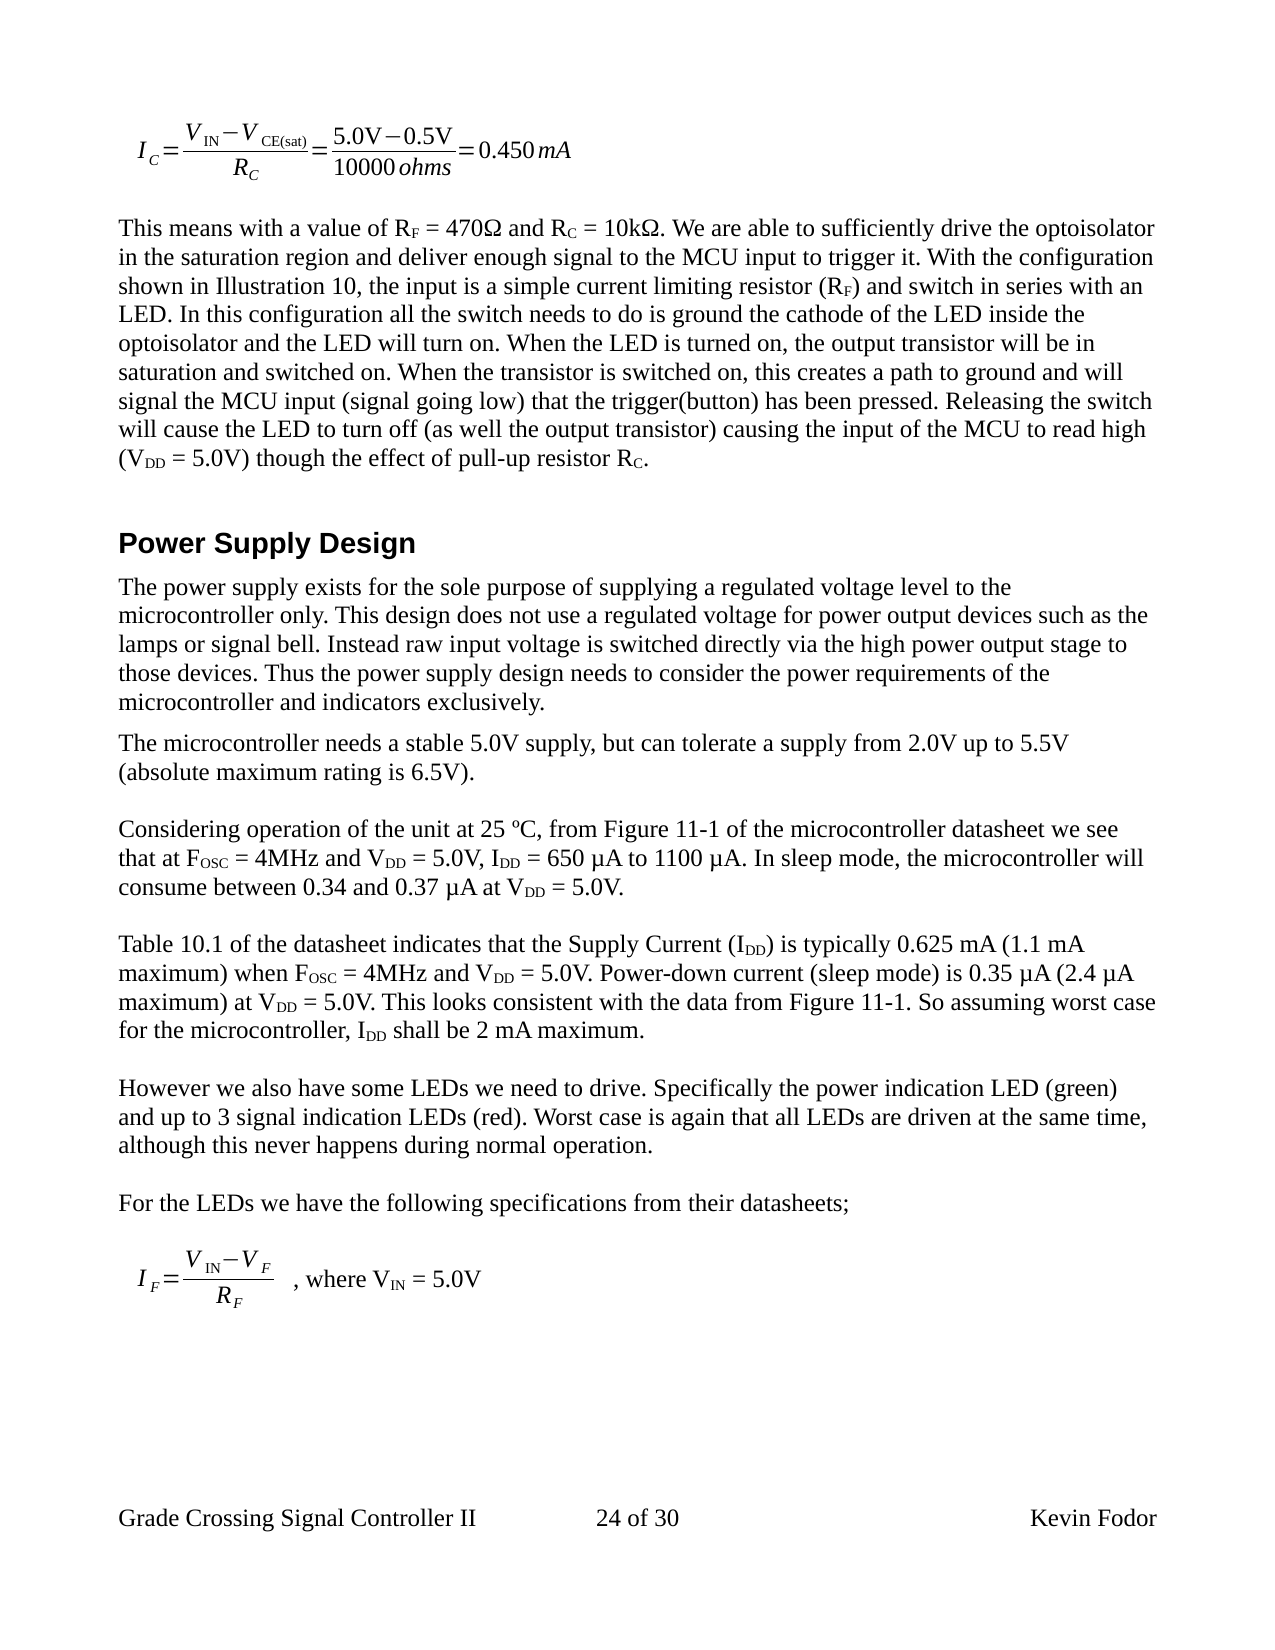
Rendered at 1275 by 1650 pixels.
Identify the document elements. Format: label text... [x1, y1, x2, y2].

subtitle Power Supply Design [118, 526, 1157, 559]
text The microcontroller needs a stable 5.0V supply, but can tolerate a supply from 2.0V up to 5.5V (absolute maximum rating is 6.5V). [118, 728, 1157, 786]
text This means with a value of RF = 470Ω and RC = 10kΩ. We are able to sufficiently drive the optoisolator in the saturation region and deliver enough signal to the MCU input to trigger it. With the configuration shown in Illustration 10, the input is a simple current limiting resistor (RF) and switch in series with an LED. In this configuration all the switch needs to do is ground the cathode of the LED inside the optoisolator and the LED will turn on. When the LED is turned on, the output transistor will be in saturation and switched on. When the transistor is switched on, this creates a path to ground and will signal the MCU input (signal going low) that the trigger(button) has been pressed. Releasing the switch will cause the LED to turn off (as well the output transistor) causing the input of the MCU to read high (VDD = 5.0V) though the effect of pull-up resistor RC. [118, 213, 1157, 472]
text The power supply exists for the sole purpose of supplying a regulated voltage level to the microcontroller only. This design does not use a regulated voltage for power output devices such as the lamps or signal bell. Instead raw input voltage is switched directly via the high power output stage to those devices. Thus the power supply design needs to consider the power requirements of the microcontroller and indicators exclusively. [118, 572, 1157, 716]
text , where VIN = 5.0V [118, 1246, 1157, 1312]
text Considering operation of the unit at 25 ºC, from Figure 11-1 of the microcontroller datasheet we see that at FOSC = 4MHz and VDD = 5.0V, IDD = 650 µA to 1100 µA. In sleep mode, the microcontroller will consume between 0.34 and 0.37 µA at VDD = 5.0V. [118, 814, 1157, 901]
text Table 10.1 of the datasheet indicates that the Supply Current (IDD) is typically 0.625 mA (1.1 mA maximum) when FOSC = 4MHz and VDD = 5.0V. Power-down current (sleep mode) is 0.35 µA (2.4 µA maximum) at VDD = 5.0V. This looks consistent with the data from Figure 11-1. So assuming worst case for the microcontroller, IDD shall be 2 mA maximum. [118, 929, 1157, 1044]
text However we also have some LEDs we need to drive. Specifically the power indication LED (green) and up to 3 signal indication LEDs (red). Worst case is again that all LEDs are driven at the same time, although this never happens during normal operation. [118, 1073, 1157, 1159]
text For the LEDs we have the following specifications from their datasheets; [118, 1188, 1157, 1217]
